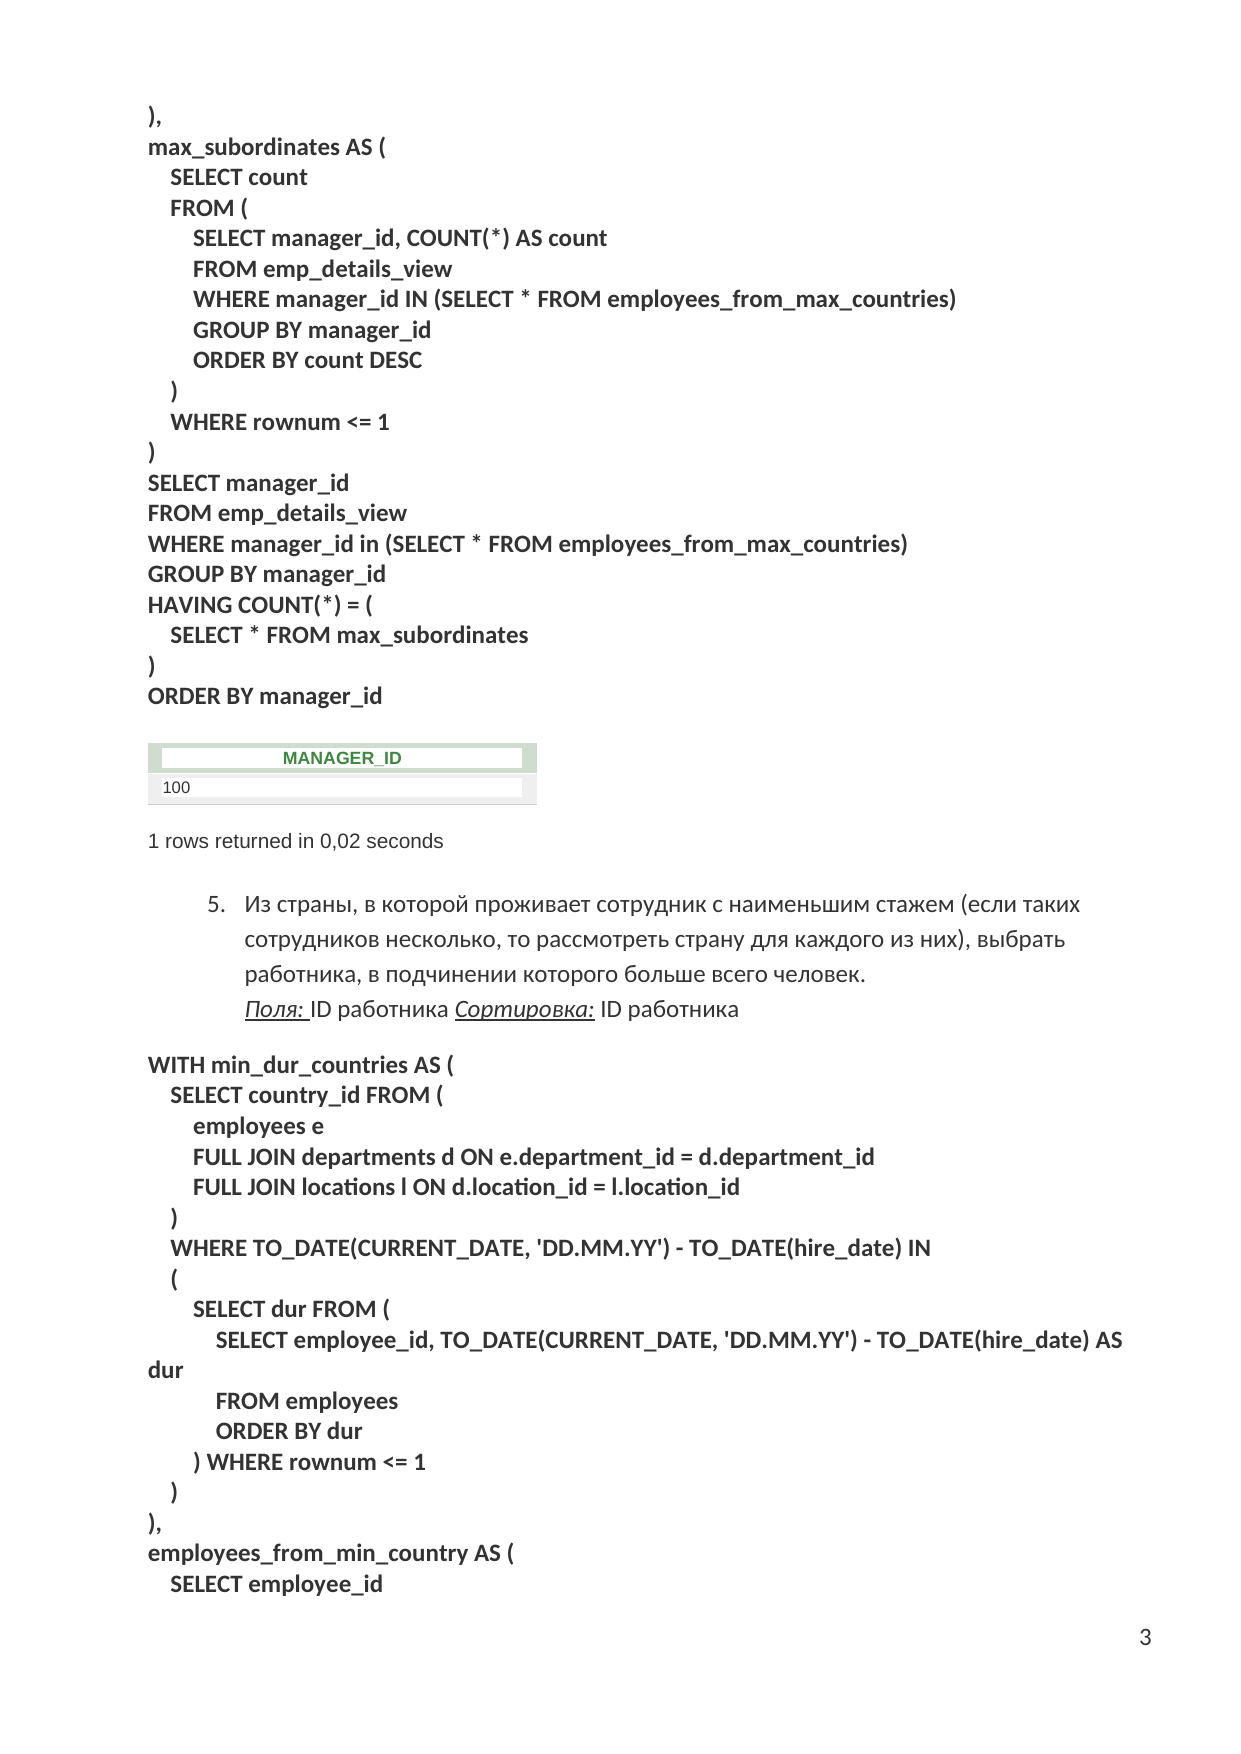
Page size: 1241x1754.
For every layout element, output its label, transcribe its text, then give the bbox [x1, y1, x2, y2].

table_header MANAGER_ID [148, 743, 537, 773]
text SELECT employee_id [148, 1568, 1152, 1598]
text WHERE rownum <= 1 [148, 406, 1152, 436]
table_header 1 rows returned in 0,02 seconds [148, 853, 512, 858]
text FROM emp_details_view [148, 497, 1152, 528]
text SELECT manager_id [148, 467, 1152, 497]
text FROM employees [148, 1385, 1152, 1415]
text GROUP BY manager_id [148, 558, 1152, 589]
text ) [148, 1476, 1152, 1507]
text ) [148, 436, 1152, 467]
text SELECT * FROM max_subordinates [148, 619, 1152, 650]
text GROUP BY manager_id [148, 314, 1152, 344]
text employees e [148, 1110, 1152, 1141]
text ORDER BY manager_id [148, 680, 1152, 711]
text WHERE TO_DATE(CURRENT_DATE, 'DD.MM.YY') - TO_DATE(hire_date) IN [148, 1232, 1152, 1263]
text SELECT manager_id, COUNT(*) AS count [148, 222, 1152, 253]
table_cell 100 [148, 774, 537, 804]
text ), [148, 100, 1152, 131]
text HAVING COUNT(*) = ( [148, 589, 1152, 619]
text FULL JOIN departments d ON e.department_id = d.department_id [148, 1141, 1152, 1171]
text SELECT employee_id, TO_DATE(CURRENT_DATE, 'DD.MM.YY') - TO_DATE(hire_date) AS dur [148, 1324, 1152, 1385]
text ORDER BY count DESC [148, 344, 1152, 375]
text FULL JOIN locations l ON d.location_id = l.location_id [148, 1171, 1152, 1202]
text FROM ( [148, 192, 1152, 222]
text employees_from_min_country AS ( [148, 1537, 1152, 1568]
text WHERE manager_id IN (SELECT * FROM employees_from_max_countries) [148, 283, 1152, 314]
text ) [148, 650, 1152, 680]
text ORDER BY dur [148, 1415, 1152, 1446]
text max_subordinates AS ( [148, 131, 1152, 161]
text ) WHERE rownum <= 1 [148, 1446, 1152, 1476]
text WITH min_dur_countries AS ( [148, 1049, 1152, 1080]
text WHERE manager_id in (SELECT * FROM employees_from_max_countries) [148, 528, 1152, 558]
text ( [148, 1263, 1152, 1293]
text ) [148, 375, 1152, 406]
text ) [148, 1202, 1152, 1232]
text SELECT count [148, 161, 1152, 192]
list Из страны, в которой проживает сотрудник с наименьшим стажем (если таких сотрудников несколько, то рассмотреть страну для каждого из них), выбрать работника, в подчинении которого больше всего человек. Поля: ID работника Сортировка: ID работника [207, 888, 1152, 1024]
text SELECT dur FROM ( [148, 1293, 1152, 1324]
text ), [148, 1507, 1152, 1537]
text SELECT country_id FROM ( [148, 1080, 1152, 1110]
text FROM emp_details_view [148, 253, 1152, 283]
